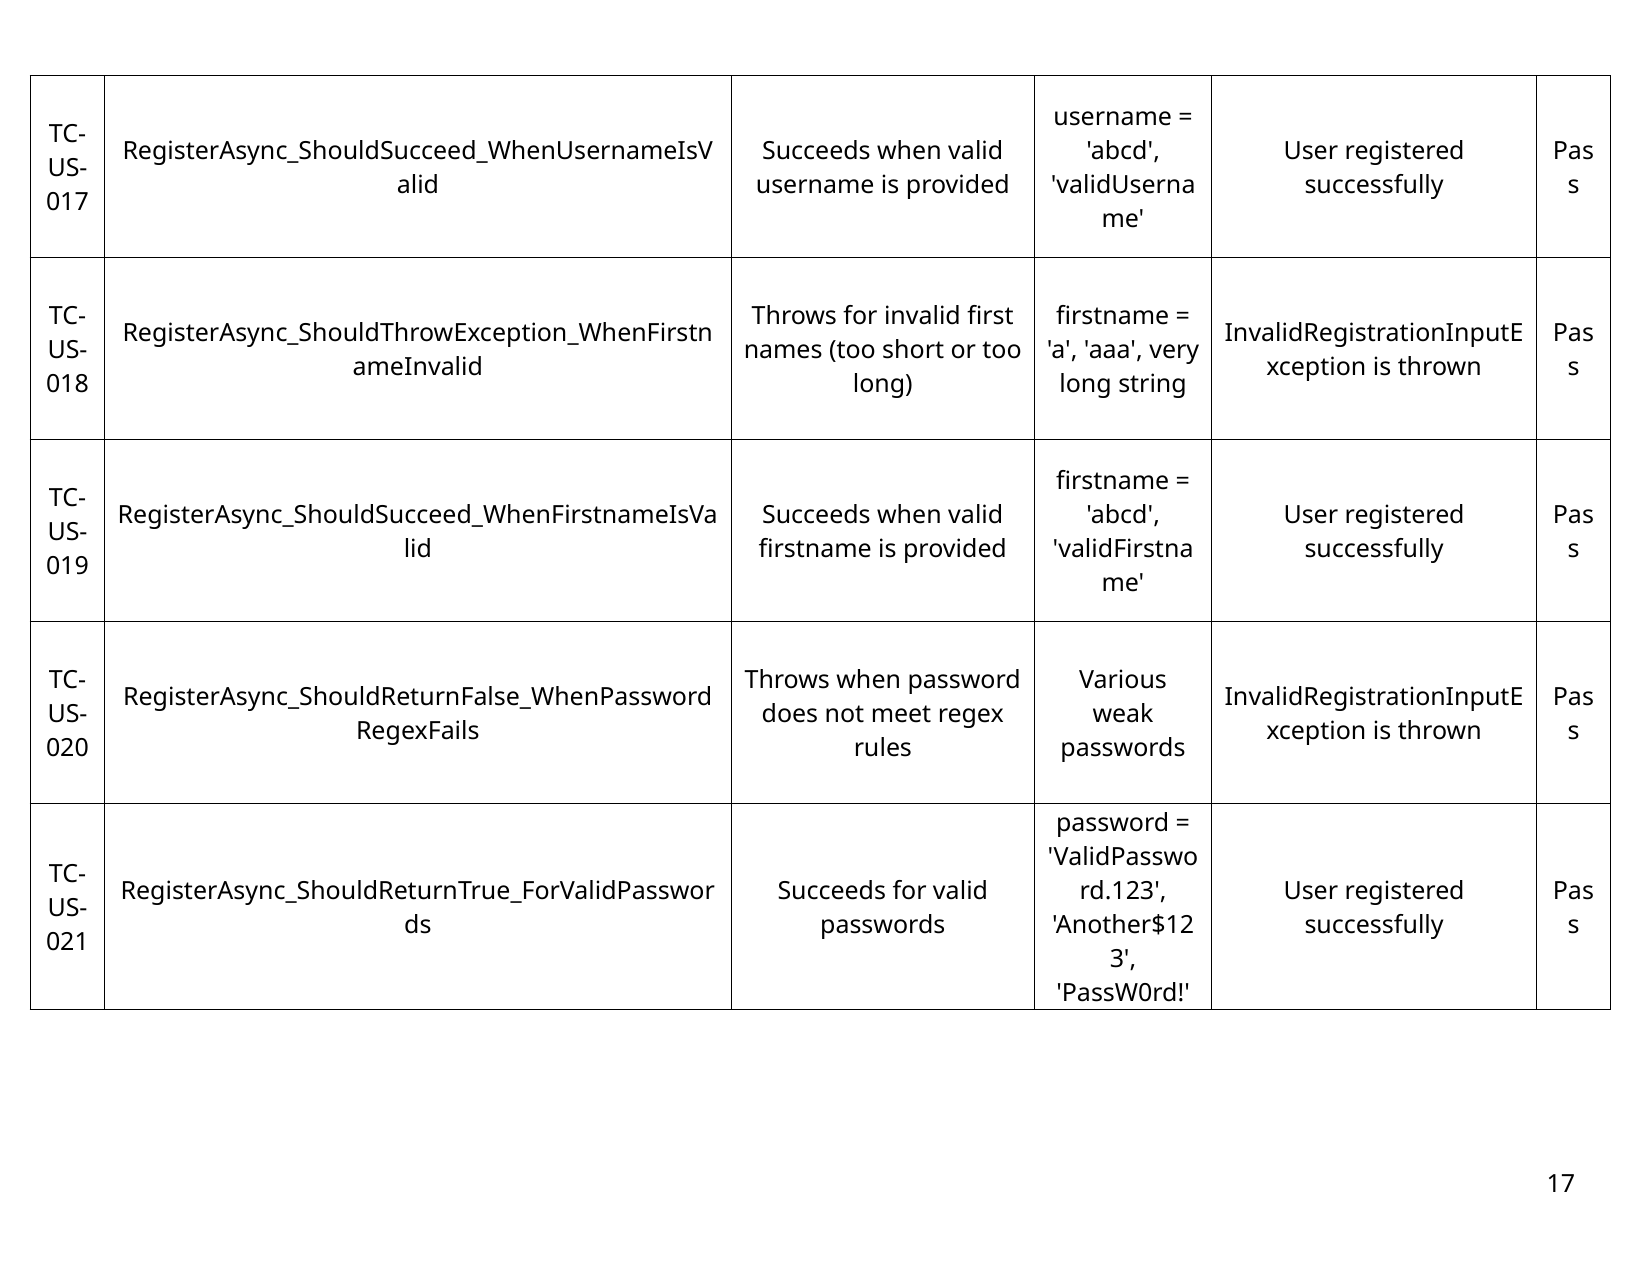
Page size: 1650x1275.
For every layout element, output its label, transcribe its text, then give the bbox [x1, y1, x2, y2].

table_cell Pass [1537, 622, 1610, 803]
table_cell InvalidRegistrationInputException is thrown [1212, 258, 1536, 439]
table_cell User registered successfully [1212, 804, 1536, 1009]
table_cell TC-US-019 [31, 440, 104, 621]
table_cell TC-US-021 [31, 804, 104, 1009]
table_cell Pass [1537, 76, 1610, 257]
table_cell Pass [1537, 804, 1610, 1009]
table_cell Throws when password does not meet regex rules [732, 622, 1034, 803]
table_cell TC-US-018 [31, 258, 104, 439]
table_cell RegisterAsync_ShouldReturnTrue_ForValidPasswords [105, 804, 731, 1009]
table_cell TC-US-020 [31, 622, 104, 803]
table_cell RegisterAsync_ShouldSucceed_WhenUsernameIsValid [105, 76, 731, 257]
table_cell Succeeds for valid passwords [732, 804, 1034, 1009]
table_cell RegisterAsync_ShouldReturnFalse_WhenPasswordRegexFails [105, 622, 731, 803]
table_cell Pass [1537, 258, 1610, 439]
table_cell username = 'abcd', 'validUsername' [1035, 76, 1211, 257]
table_cell Throws for invalid first names (too short or too long) [732, 258, 1034, 439]
table_cell Various weak passwords [1035, 622, 1211, 803]
table_cell Succeeds when valid username is provided [732, 76, 1034, 257]
table_cell User registered successfully [1212, 440, 1536, 621]
table_cell User registered successfully [1212, 76, 1536, 257]
table_cell firstname = 'abcd', 'validFirstname' [1035, 440, 1211, 621]
table_cell Succeeds when valid firstname is provided [732, 440, 1034, 621]
table_cell InvalidRegistrationInputException is thrown [1212, 622, 1536, 803]
table_cell TC-US-017 [31, 76, 104, 257]
table_cell firstname = 'a', 'aaa', very long string [1035, 258, 1211, 439]
table_cell RegisterAsync_ShouldThrowException_WhenFirstnameInvalid [105, 258, 731, 439]
table_cell RegisterAsync_ShouldSucceed_WhenFirstnameIsValid [105, 440, 731, 621]
table_cell password = 'ValidPassword.123', 'Another$123', 'PassW0rd!' [1035, 804, 1211, 1009]
table_cell Pass [1537, 440, 1610, 621]
